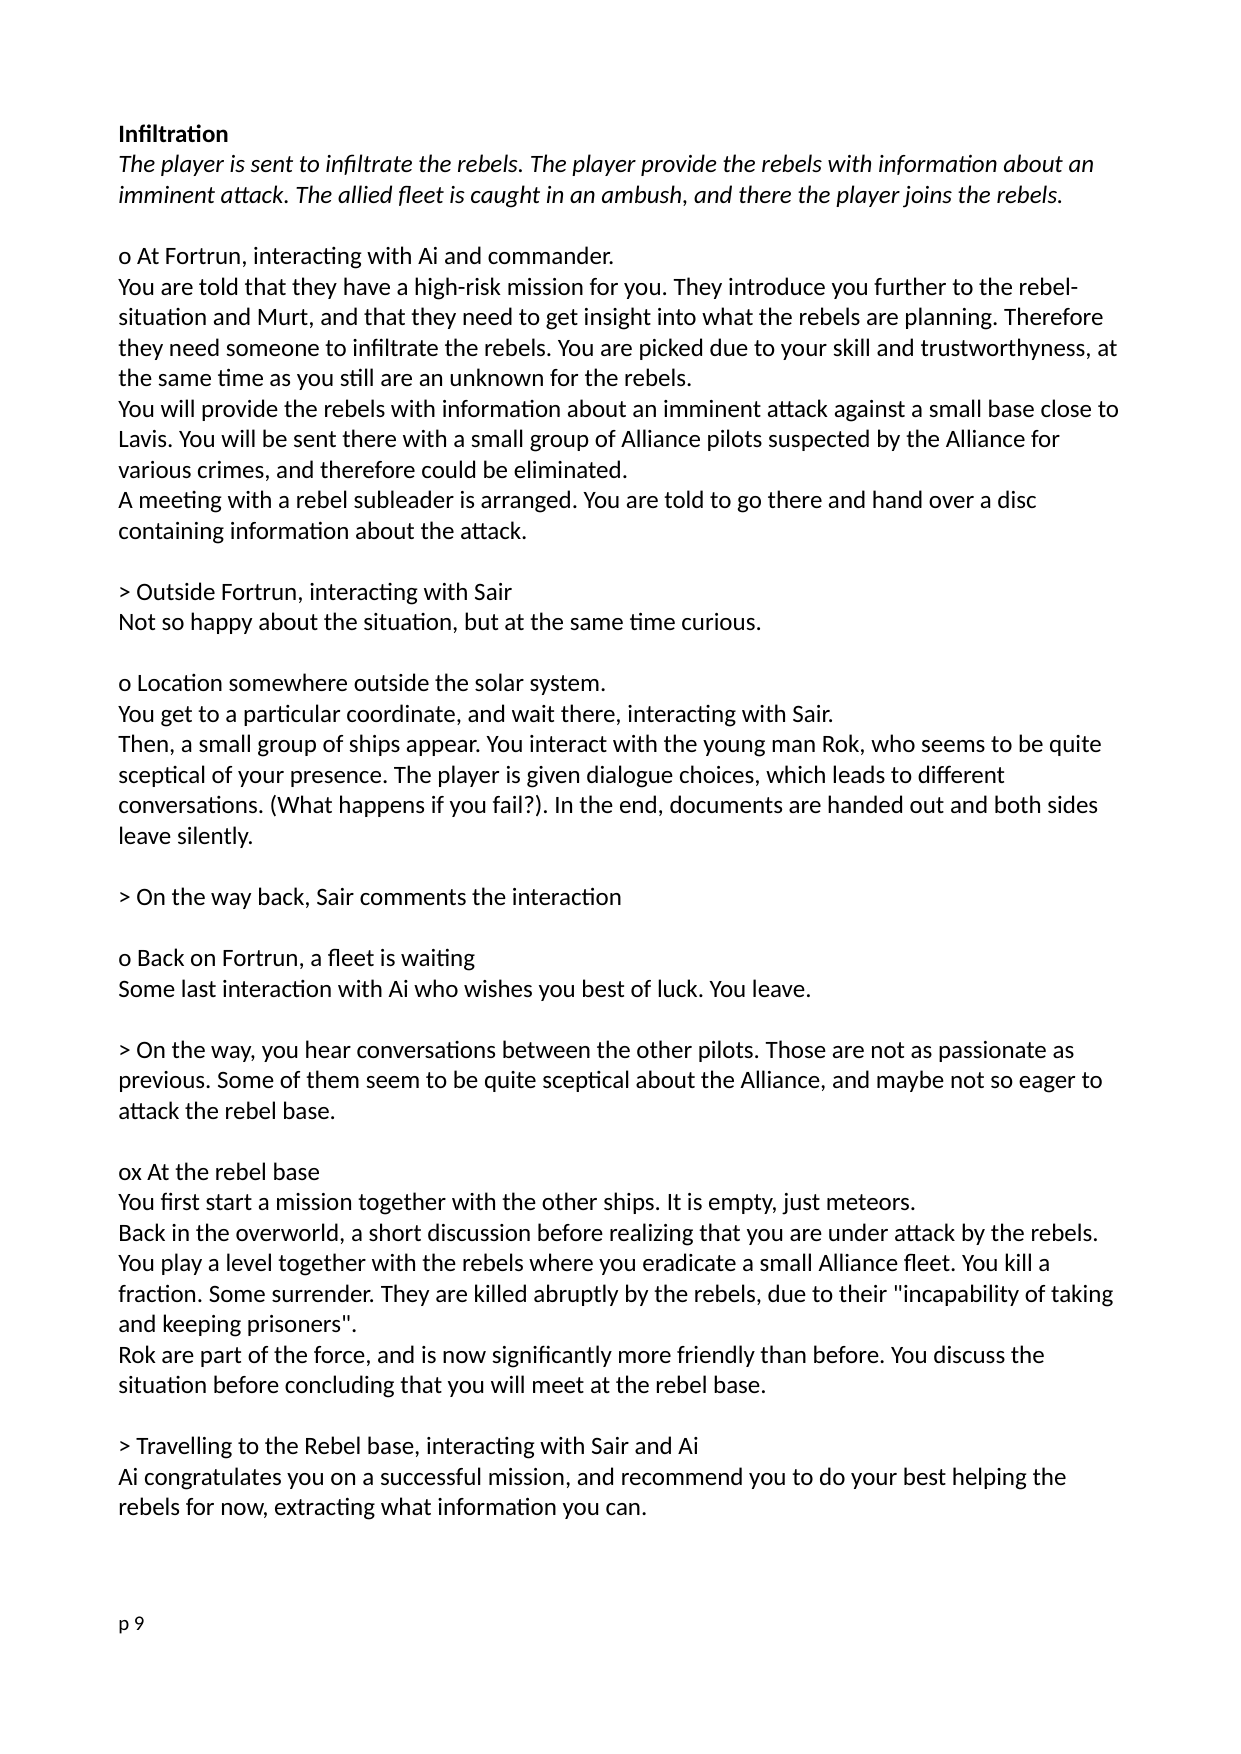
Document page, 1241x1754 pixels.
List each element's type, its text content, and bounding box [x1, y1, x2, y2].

text Then, a small group of ships appear. You interact with the young man Rok, who seems to be quite sceptical of your presence. The player is given dialogue choices, which leads to different conversations. (What happens if you fail?). In the end, documents are handed out and both sides leave silently. [118, 728, 1122, 851]
text > Travelling to the Rebel base, interacting with Sair and Ai [118, 1431, 1122, 1461]
text imminent attack. The allied fleet is caught in an ambush, and there the player joins the rebels. [118, 179, 1122, 210]
text > On the way, you hear conversations between the other pilots. Those are not as passionate as previous. Some of them seem to be quite sceptical about the Alliance, and maybe not so eager to attack the rebel base. [118, 1034, 1122, 1125]
text o At Fortrun, interacting with Ai and commander. [118, 240, 1122, 271]
text You will provide the rebels with information about an imminent attack against a small base close to Lavis. You will be sent there with a small group of Alliance pilots suspected by the Alliance for various crimes, and therefore could be eliminated. [118, 393, 1122, 484]
text Ai congratulates you on a successful mission, and recommend you to do your best helping the rebels for now, extracting what information you can. [118, 1461, 1122, 1522]
text The player is sent to infiltrate the rebels. The player provide the rebels with information about an [118, 149, 1122, 179]
text > Outside Fortrun, interacting with Sair [118, 576, 1122, 606]
text o Location somewhere outside the solar system. [118, 667, 1122, 698]
text Some last interaction with Ai who wishes you best of luck. You leave. [118, 973, 1122, 1003]
text You play a level together with the rebels where you eradicate a small Alliance fleet. You kill a fraction. Some surrender. They are killed abruptly by the rebels, due to their "incapability of taking and keeping prisoners". [118, 1247, 1122, 1339]
text You get to a particular coordinate, and wait there, interacting with Sair. [118, 698, 1122, 728]
text Infiltration [118, 118, 1122, 149]
text Back in the overworld, a short discussion before realizing that you are under attack by the rebels. [118, 1217, 1122, 1247]
text A meeting with a rebel subleader is arranged. You are told to go there and hand over a disc containing information about the attack. [118, 484, 1122, 545]
text o Back on Fortrun, a fleet is waiting [118, 942, 1122, 973]
text > On the way back, Sair comments the interaction [118, 851, 1122, 912]
text You first start a mission together with the other ships. It is empty, just meteors. [118, 1186, 1122, 1217]
text Rok are part of the force, and is now significantly more friendly than before. You discuss the situation before concluding that you will meet at the rebel base. [118, 1339, 1122, 1400]
text ox At the rebel base [118, 1156, 1122, 1186]
text You are told that they have a high-risk mission for you. They introduce you further to the rebel-situation and Murt, and that they need to get insight into what the rebels are planning. Therefore they need someone to infiltrate the rebels. You are picked due to your skill and trustworthyness, at the same time as you still are an unknown for the rebels. [118, 271, 1122, 393]
text Not so happy about the situation, but at the same time curious. [118, 606, 1122, 637]
